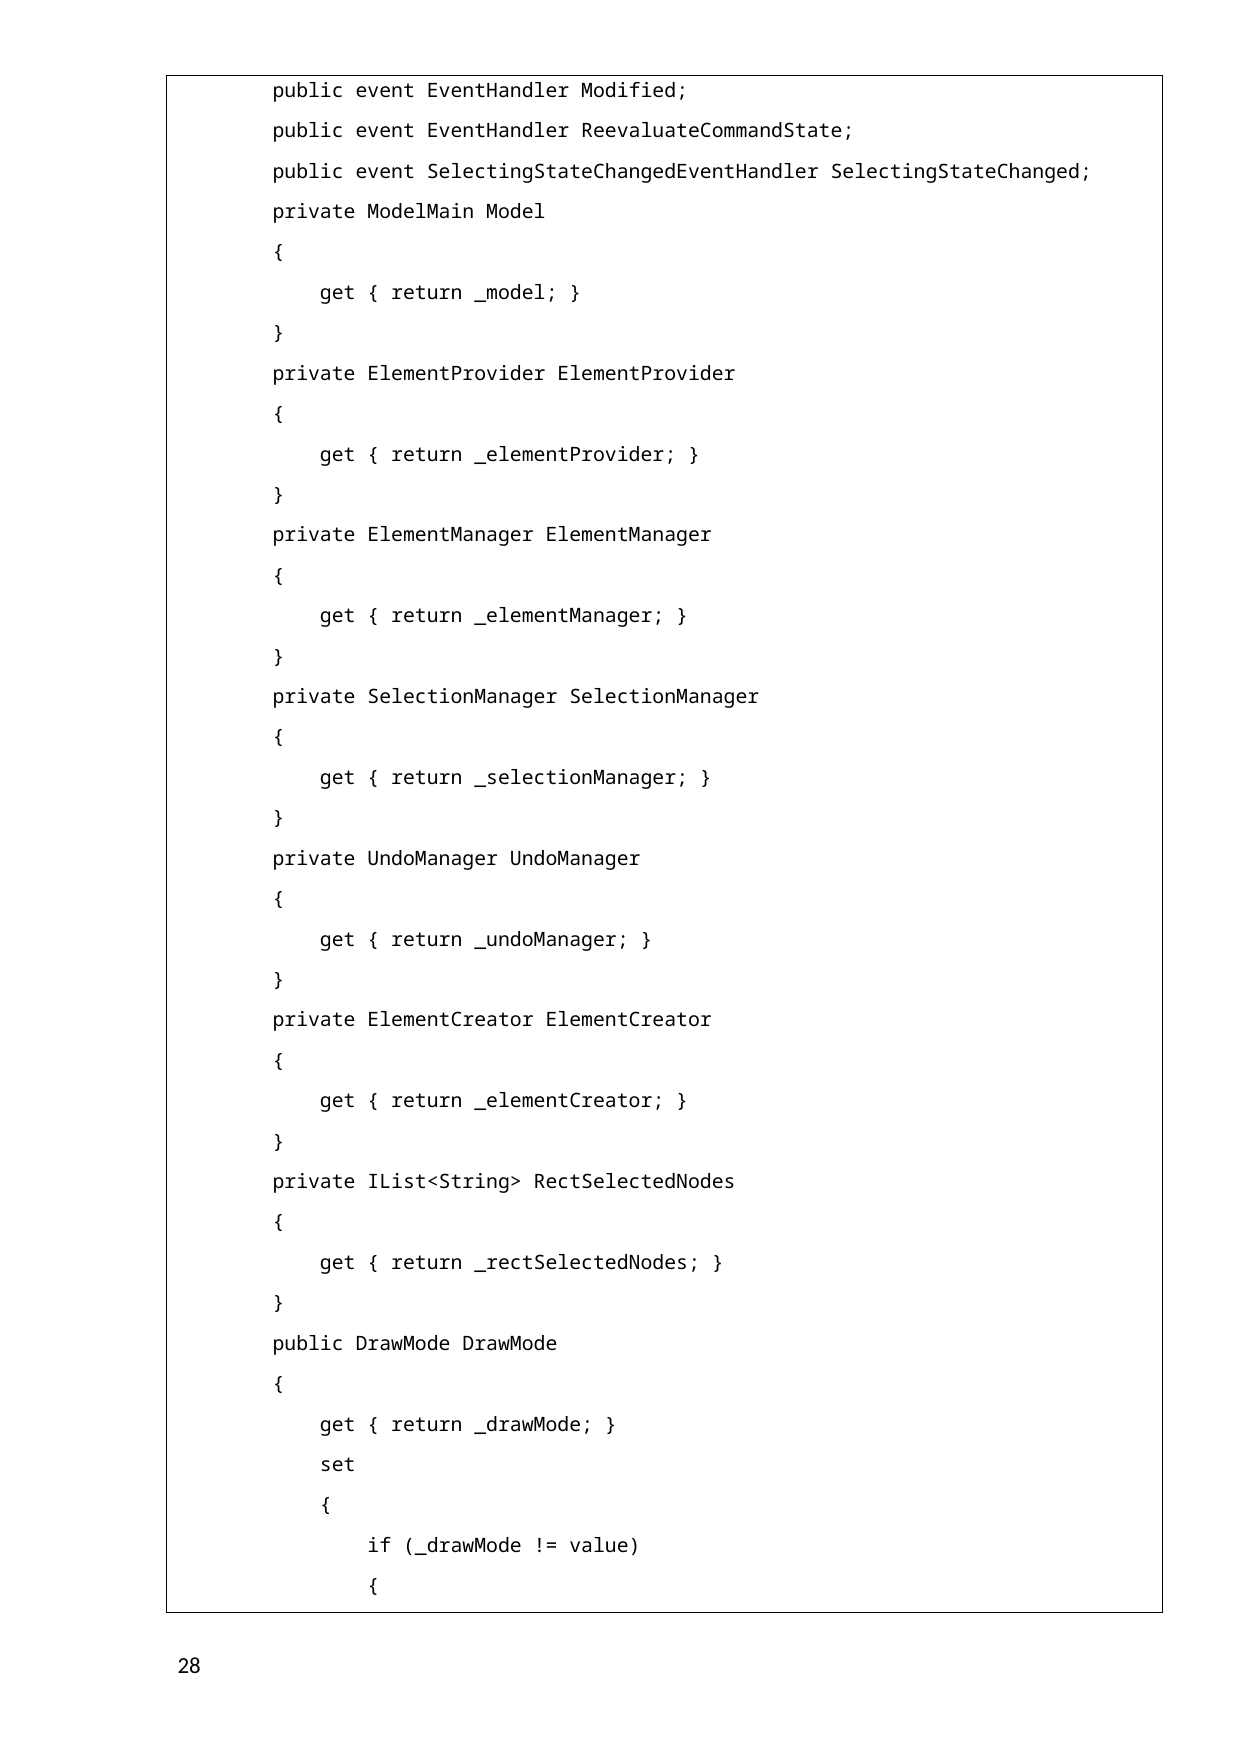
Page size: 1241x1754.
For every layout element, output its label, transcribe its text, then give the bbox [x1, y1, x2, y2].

table_header public event EventHandler Modified; public event EventHandler ReevaluateCommandState; public event SelectingStateChangedEventHandler SelectingStateChanged; private ModelMain Model { get { return _model; } } private ElementProvider ElementProvider { get { return _elementProvider; } } private ElementManager ElementManager { get { return _elementManager; } } private SelectionManager SelectionManager { get { return _selectionManager; } } private UndoManager UndoManager { get { return _undoManager; } } private ElementCreator ElementCreator { get { return _elementCreator; } } private IList<String> RectSelectedNodes { get { return _rectSelectedNodes; } } public DrawMode DrawMode { get { return _drawMode; } set { if (_drawMode != value) { [167, 76, 1162, 1612]
